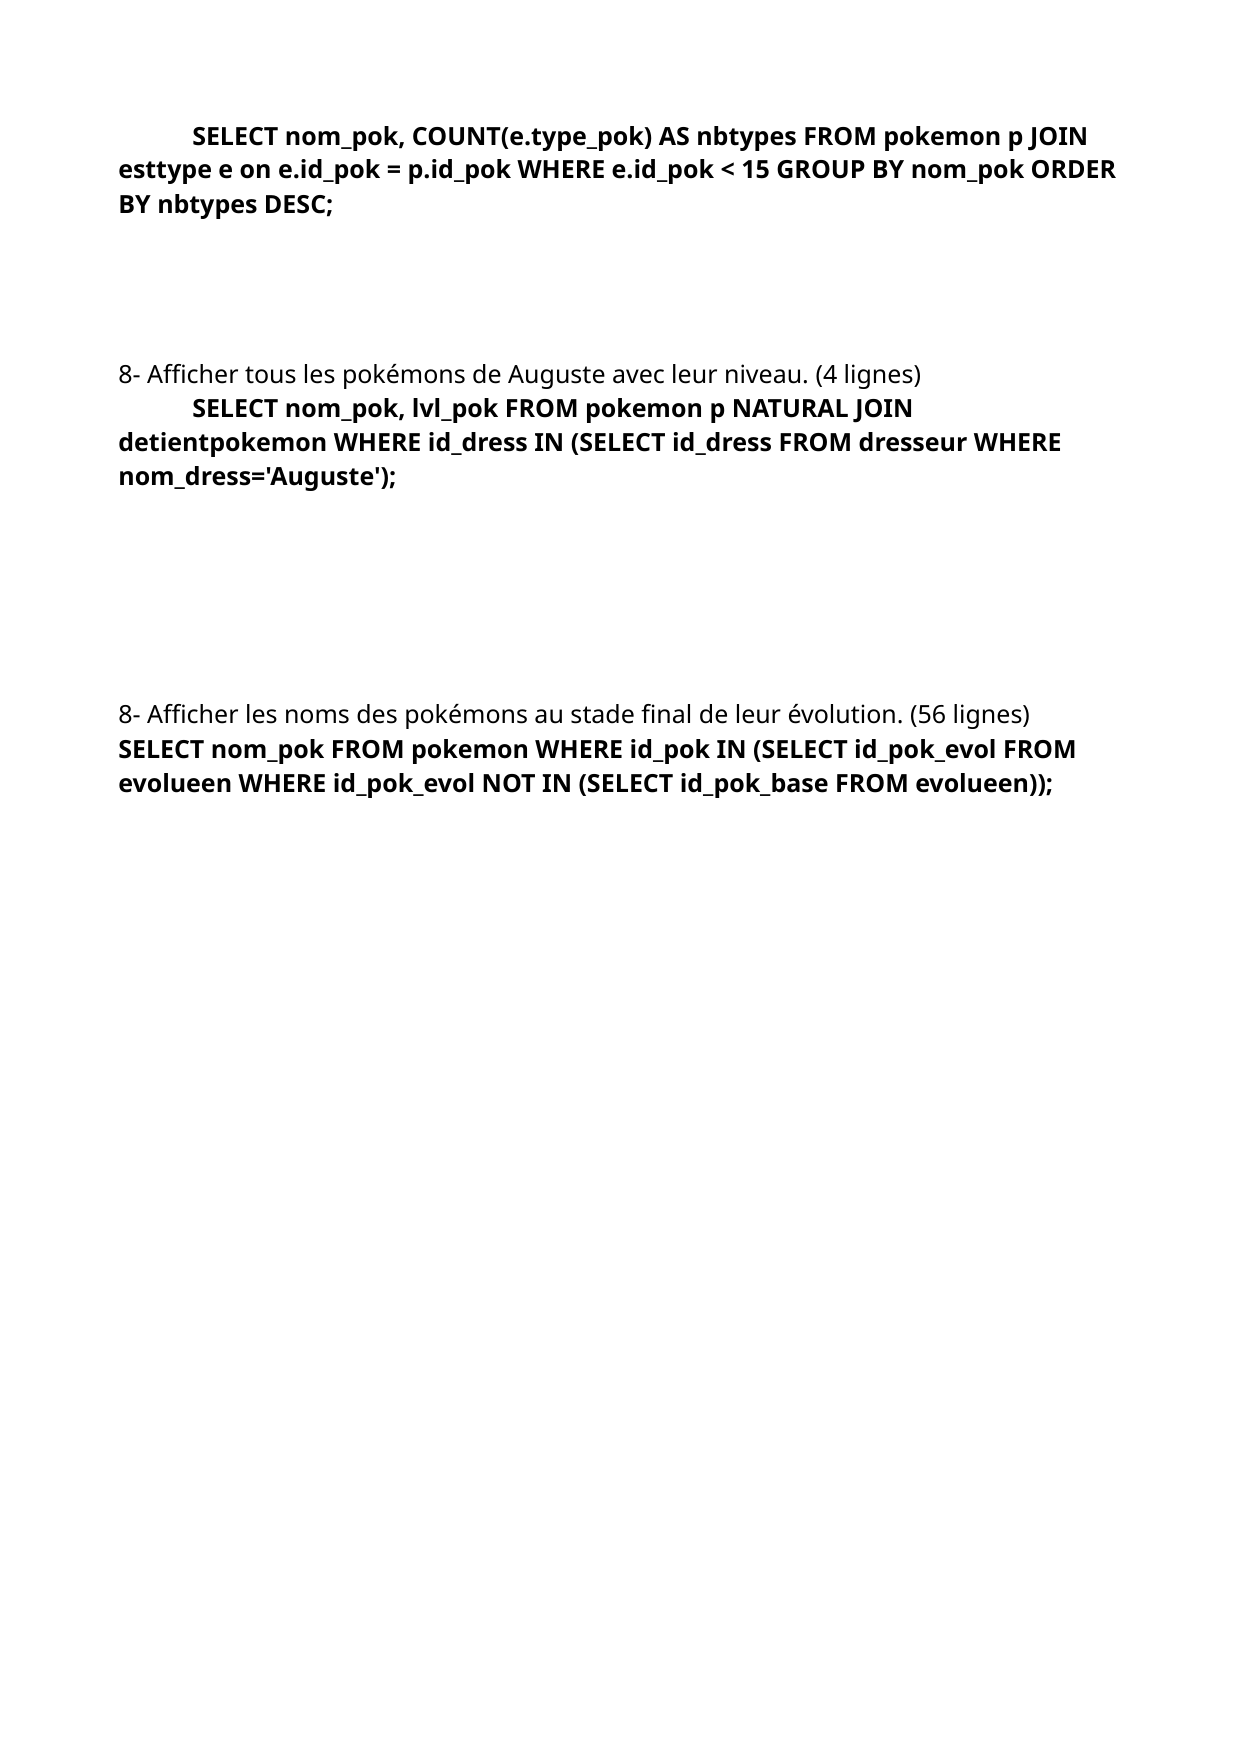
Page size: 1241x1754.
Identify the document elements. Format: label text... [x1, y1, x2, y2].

text SELECT nom_pok FROM pokemon WHERE id_pok IN (SELECT id_pok_evol FROM evolueen WHERE id_pok_evol NOT IN (SELECT id_pok_base FROM evolueen)); [118, 731, 1122, 799]
text SELECT nom_pok, lvl_pok FROM pokemon p NATURAL JOIN detientpokemon WHERE id_dress IN (SELECT id_dress FROM dresseur WHERE nom_dress='Auguste'); [118, 391, 1122, 493]
text 8- Afficher les noms des pokémons au stade final de leur évolution. (56 lignes) [118, 697, 1122, 731]
text SELECT nom_pok, COUNT(e.type_pok) AS nbtypes FROM pokemon p JOIN esttype e on e.id_pok = p.id_pok WHERE e.id_pok < 15 GROUP BY nom_pok ORDER BY nbtypes DESC; [118, 118, 1122, 220]
text 8- Afficher tous les pokémons de Auguste avec leur niveau. (4 lignes) [118, 357, 1122, 391]
